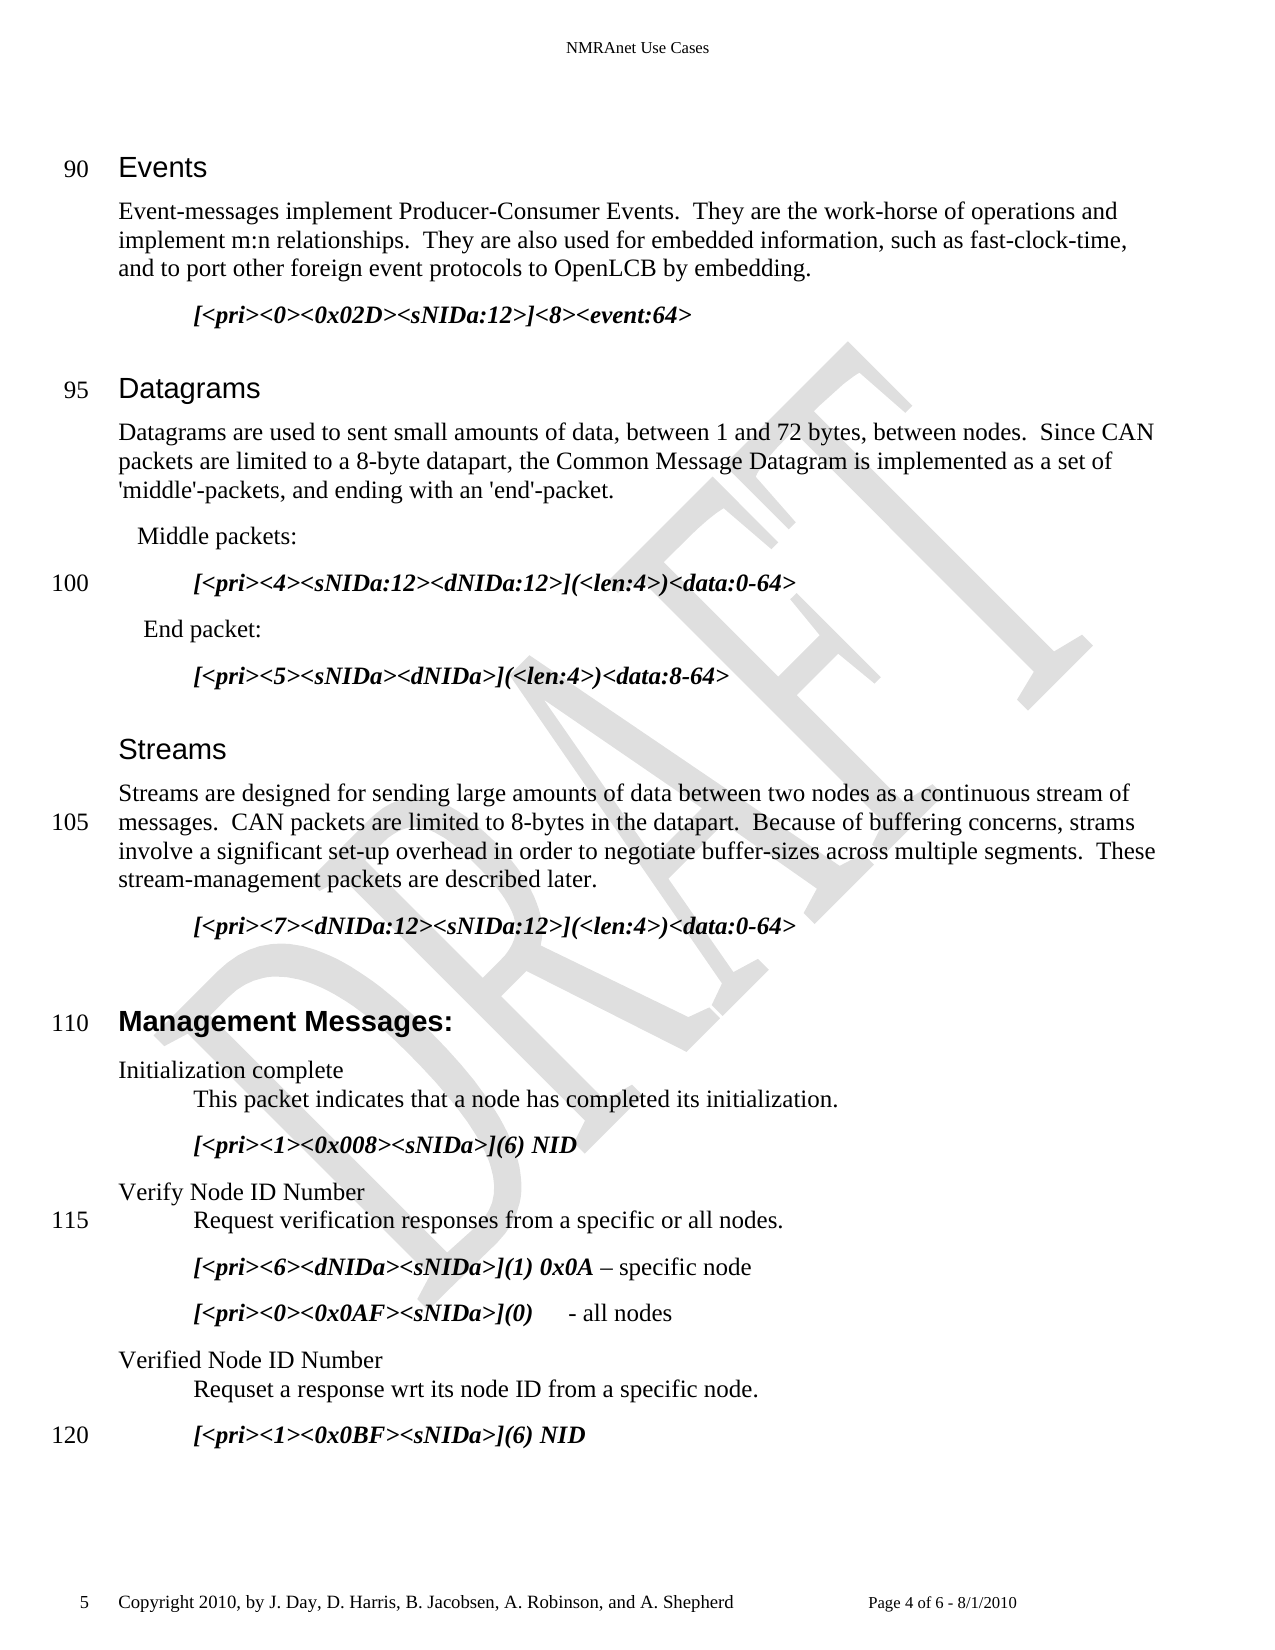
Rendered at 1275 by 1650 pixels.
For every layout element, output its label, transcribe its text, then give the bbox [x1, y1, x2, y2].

text Initialization complete This packet indicates that a node has completed its initialization. [561, 1055, 1157, 1113]
text [<pri><4><sNIDa:12><dNIDa:12>](<len:4>)<data:0-64> [671, 568, 958, 597]
text Streams are designed for sending large amounts of data between two nodes as a continuous stream of messages. CAN packets are limited to 8-bytes in the datapart. Because of buffering concerns, strams involve a significant set-up overhead in order to negotiate buffer-sizes across multiple segments. These stream-management packets are described later. [118, 778, 658, 893]
subtitle Management Messages: [118, 1004, 183, 1037]
subtitle Streams [118, 732, 571, 766]
text [<pri><0><0x02D><sNIDa:12>]<8><event:64> [118, 300, 1157, 329]
subtitle Management Messages: [211, 1004, 390, 1037]
subtitle Management Messages: [510, 1004, 655, 1037]
text Streams are designed for sending large amounts of data between two nodes as a continuous stream of messages. CAN packets are limited to 8-bytes in the datapart. Because of buffering concerns, strams involve a significant set-up overhead in order to negotiate buffer-sizes across multiple segments. These stream-management packets are described later. [366, 828, 499, 893]
subtitle Datagrams [118, 371, 817, 405]
text [<pri><6><dNIDa><sNIDa>](1) 0x0A – specific node [118, 1252, 429, 1281]
text Verify Node ID Number Request verification responses from a specific or all nodes. [118, 1177, 387, 1234]
text [<pri><1><0x008><sNIDa>](6) NID [507, 1130, 1157, 1159]
text Middle packets: [118, 521, 667, 550]
text [<pri><7><dNIDa:12><sNIDa:12>](<len:4>)<data:0-64> [118, 911, 403, 940]
text [717, 614, 818, 643]
text Datagrams are used to sent small amounts of data, between 1 and 72 bytes, between nodes. Since CAN packets are limited to a 8-byte datapart, the Common Message Datagram is implemented as a set of 'middle'-packets, and ending with an 'end'-packet. [821, 417, 1157, 504]
text [<pri><7><dNIDa:12><sNIDa:12>](<len:4>)<data:0-64> [417, 911, 515, 940]
text Streams are designed for sending large amounts of data between two nodes as a continuous stream of messages. CAN packets are limited to 8-bytes in the datapart. Because of buffering concerns, strams involve a significant set-up overhead in order to negotiate buffer-sizes across multiple segments. These stream-management packets are described later. [712, 778, 1157, 893]
text Streams are designed for sending large amounts of data between two nodes as a continuous stream of messages. CAN packets are limited to 8-bytes in the datapart. Because of buffering concerns, strams involve a significant set-up overhead in order to negotiate buffer-sizes across multiple segments. These stream-management packets are described later. [599, 778, 701, 856]
text Verify Node ID Number Request verification responses from a specific or all nodes. [506, 1177, 1157, 1234]
text [<pri><1><0x0BF><sNIDa>](6) NID [118, 1420, 1157, 1449]
text Streams are designed for sending large amounts of data between two nodes as a continuous stream of messages. CAN packets are limited to 8-bytes in the datapart. Because of buffering concerns, strams involve a significant set-up overhead in order to negotiate buffer-sizes across multiple segments. These stream-management packets are described later. [670, 825, 816, 893]
subtitle [567, 732, 639, 766]
text Verify Node ID Number Request verification responses from a specific or all nodes. [373, 1177, 494, 1234]
text Event-messages implement Producer-Consumer Events. They are the work-horse of operations and implement m:n relationships. They are also used for embedded information, such as fast-clock-time, and to port other foreign event protocols to OpenLCB by embedding. [118, 196, 1157, 282]
subtitle [879, 371, 1157, 405]
text [<pri><4><sNIDa:12><dNIDa:12>](<len:4>)<data:0-64> [972, 568, 1157, 597]
text [<pri><4><sNIDa:12><dNIDa:12>](<len:4>)<data:0-64> [118, 568, 657, 597]
subtitle [822, 374, 895, 405]
text [<pri><1><0x008><sNIDa>](6) NID [118, 1130, 312, 1159]
text [<pri><5><sNIDa><dNIDa>](<len:4>)<data:8-64> [1051, 661, 1157, 689]
subtitle Management Messages: [664, 1004, 1157, 1037]
text [<pri><5><sNIDa><dNIDa>](<len:4>)<data:8-64> [118, 661, 522, 689]
text [<pri><7><dNIDa:12><sNIDa:12>](<len:4>)<data:0-64> [540, 911, 691, 940]
text [<pri><0><0x0AF><sNIDa>](0) - all nodes [118, 1298, 1157, 1327]
text End packet: [118, 614, 703, 643]
text [<pri><7><dNIDa:12><sNIDa:12>](<len:4>)<data:0-64> [692, 911, 1157, 940]
text [925, 521, 1157, 550]
text [<pri><1><0x008><sNIDa>](6) NID [326, 1130, 487, 1159]
text Initialization complete This packet indicates that a node has completed its initialization. [454, 1055, 576, 1113]
text Initialization complete This packet indicates that a node has completed its initialization. [118, 1055, 266, 1113]
subtitle [644, 732, 826, 766]
text Datagrams are used to sent small amounts of data, between 1 and 72 bytes, between nodes. Since CAN packets are limited to a 8-byte datapart, the Common Message Datagram is implemented as a set of 'middle'-packets, and ending with an 'end'-packet. [757, 432, 865, 504]
text [758, 521, 911, 550]
subtitle Management Messages: [402, 1004, 500, 1037]
text [819, 614, 1004, 643]
text [<pri><5><sNIDa><dNIDa>](<len:4>)<data:8-64> [540, 661, 749, 689]
text Initialization complete This packet indicates that a node has completed its initialization. [251, 1055, 460, 1113]
text [677, 521, 771, 550]
text Verified Node ID Number Requset a response wrt its node ID from a specific node. [118, 1345, 1157, 1402]
subtitle Events [118, 150, 1157, 183]
text [<pri><6><dNIDa><sNIDa>](1) 0x0A – specific node [459, 1252, 1157, 1281]
text [1018, 614, 1157, 643]
text Datagrams are used to sent small amounts of data, between 1 and 72 bytes, between nodes. Since CAN packets are limited to a 8-byte datapart, the Common Message Datagram is implemented as a set of 'middle'-packets, and ending with an 'end'-packet. [118, 417, 771, 504]
subtitle [835, 732, 1157, 766]
text [<pri><5><sNIDa><dNIDa>](<len:4>)<data:8-64> [804, 661, 1033, 689]
